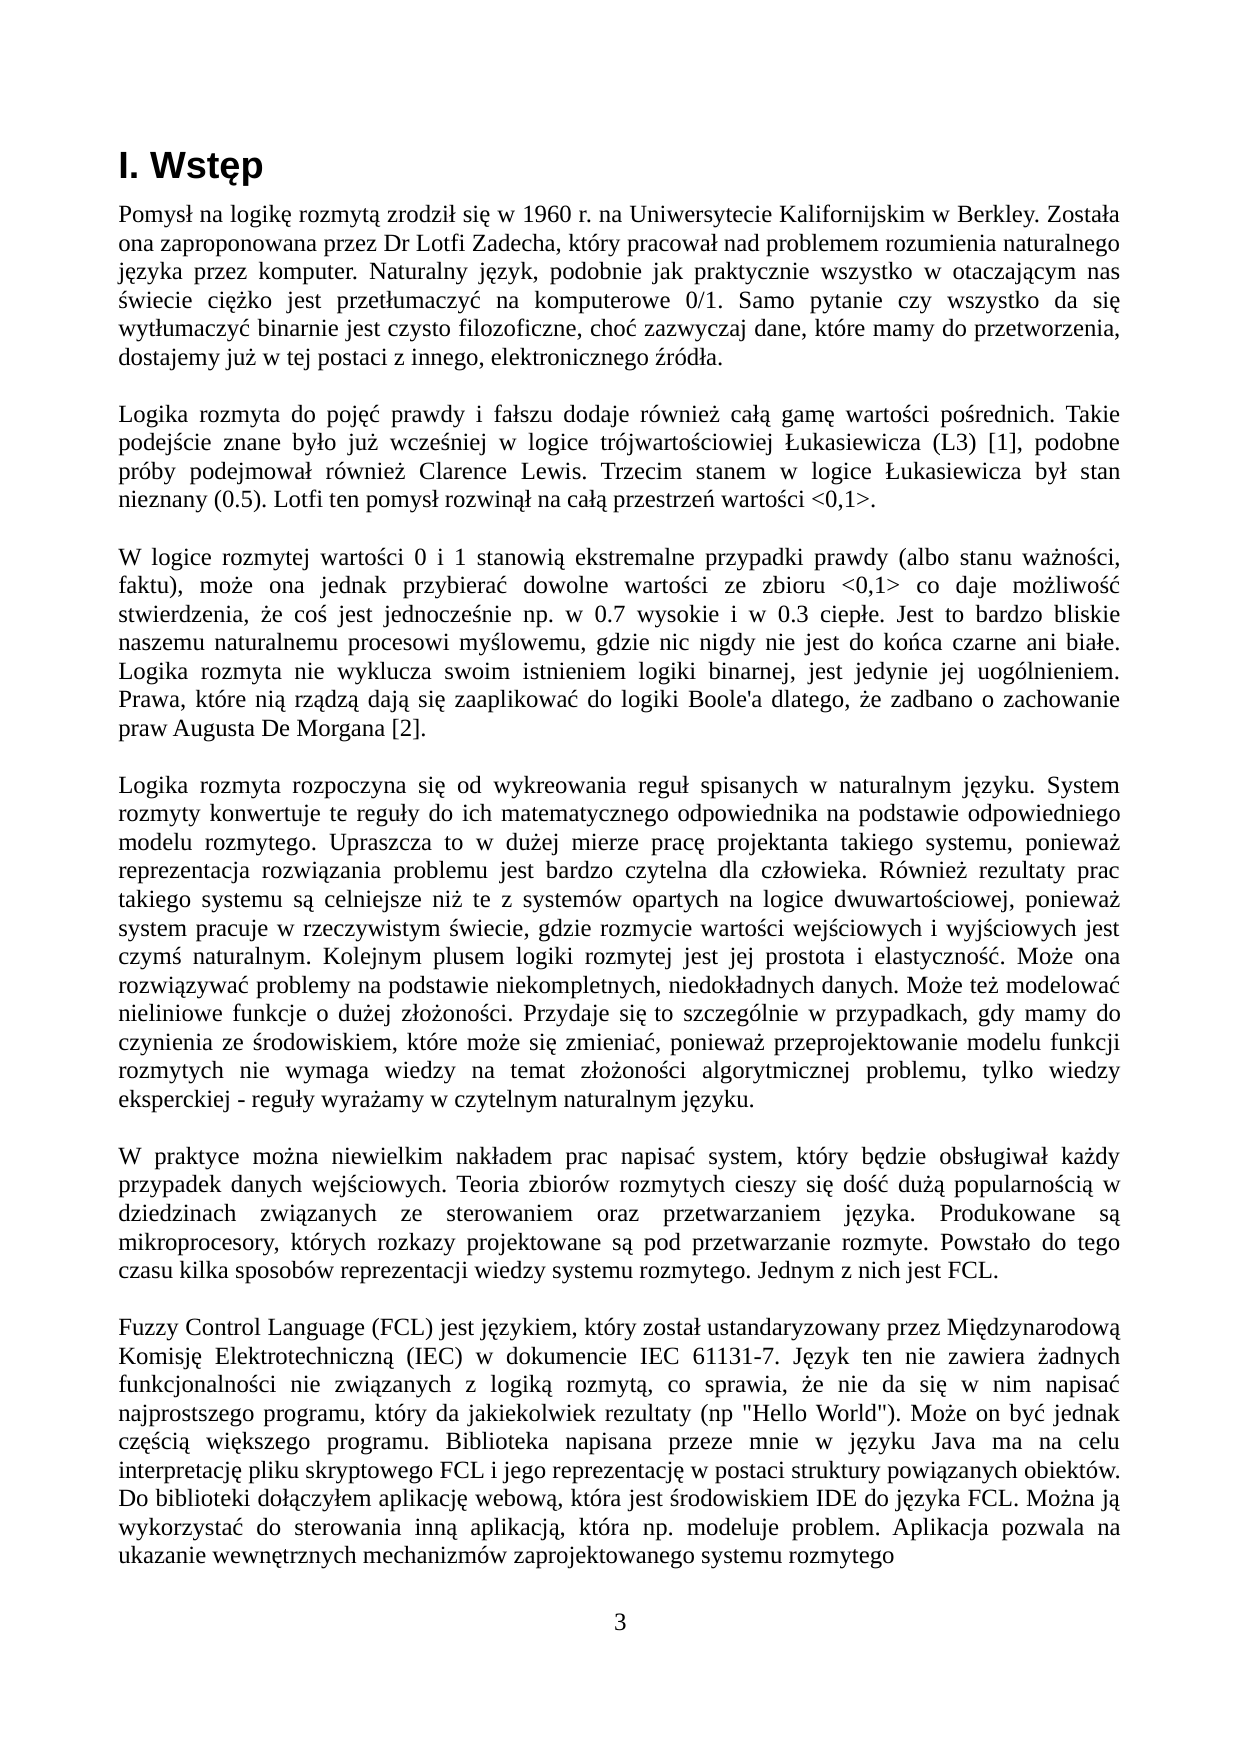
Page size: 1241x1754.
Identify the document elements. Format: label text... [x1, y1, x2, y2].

text Logika rozmyta do pojęć prawdy i fałszu dodaje również całą gamę wartości pośrednich. Takie podejście znane było już wcześniej w logice trójwartościowiej Łukasiewicza (L3) [1], podobne próby podejmował również Clarence Lewis. Trzecim stanem w logice Łukasiewicza był stan nieznany (0.5). Lotfi ten pomysł rozwinął na całą przestrzeń wartości <0,1>. [118, 399, 1122, 513]
text Fuzzy Control Language (FCL) jest językiem, który został ustandaryzowany przez Międzynarodową Komisję Elektrotechniczną (IEC) w dokumencie IEC 61131-7. Język ten nie zawiera żadnych funkcjonalności nie związanych z logiką rozmytą, co sprawia, że nie da się w nim napisać najprostszego programu, który da jakiekolwiek rezultaty (np "Hello World"). Może on być jednak częścią większego programu. Biblioteka napisana przeze mnie w języku Java ma na celu interpretację pliku skryptowego FCL i jego reprezentację w postaci struktury powiązanych obiektów. Do biblioteki dołączyłem aplikację webową, która jest środowiskiem IDE do języka FCL. Można ją wykorzystać do sterowania inną aplikacją, która np. modeluje problem. Aplikacja pozwala na ukazanie wewnętrznych mechanizmów zaprojektowanego systemu rozmytego [118, 1312, 1122, 1569]
text W praktyce można niewielkim nakładem prac napisać system, który będzie obsługiwał każdy przypadek danych wejściowych. Teoria zbiorów rozmytych cieszy się dość dużą popularnością w dziedzinach związanych ze sterowaniem oraz przetwarzaniem języka. Produkowane są mikroprocesory, których rozkazy projektowane są pod przetwarzanie rozmyte. Powstało do tego czasu kilka sposobów reprezentacji wiedzy systemu rozmytego. Jednym z nich jest FCL. [118, 1141, 1122, 1284]
text Logika rozmyta rozpoczyna się od wykreowania reguł spisanych w naturalnym języku. System rozmyty konwertuje te reguły do ich matematycznego odpowiednika na podstawie odpowiedniego modelu rozmytego. Upraszcza to w dużej mierze pracę projektanta takiego systemu, ponieważ reprezentacja rozwiązania problemu jest bardzo czytelna dla człowieka. Również rezultaty prac takiego systemu są celniejsze niż te z systemów opartych na logice dwuwartościowej, ponieważ system pracuje w rzeczywistym świecie, gdzie rozmycie wartości wejściowych i wyjściowych jest czymś naturalnym. Kolejnym plusem logiki rozmytej jest jej prostota i elastyczność. Może ona rozwiązywać problemy na podstawie niekompletnych, niedokładnych danych. Może też modelować nieliniowe funkcje o dużej złożoności. Przydaje się to szczególnie w przypadkach, gdy mamy do czynienia ze środowiskiem, które może się zmieniać, ponieważ przeprojektowanie modelu funkcji rozmytych nie wymaga wiedzy na temat złożoności algorytmicznej problemu, tylko wiedzy eksperckiej - reguły wyrażamy w czytelnym naturalnym języku. [118, 770, 1122, 1113]
text Pomysł na logikę rozmytą zrodził się w 1960 r. na Uniwersytecie Kalifornijskim w Berkley. Została ona zaproponowana przez Dr Lotfi Zadecha, który pracował nad problemem rozumienia naturalnego języka przez komputer. Naturalny język, podobnie jak praktycznie wszystko w otaczającym nas świecie ciężko jest przetłumaczyć na komputerowe 0/1. Samo pytanie czy wszystko da się wytłumaczyć binarnie jest czysto filozoficzne, choć zazwyczaj dane, które mamy do przetworzenia, dostajemy już w tej postaci z innego, elektronicznego źródła. [118, 199, 1122, 371]
text W logice rozmytej wartości 0 i 1 stanowią ekstremalne przypadki prawdy (albo stanu ważności, faktu), może ona jednak przybierać dowolne wartości ze zbioru <0,1> co daje możliwość stwierdzenia, że coś jest jednocześnie np. w 0.7 wysokie i w 0.3 ciepłe. Jest to bardzo bliskie naszemu naturalnemu procesowi myślowemu, gdzie nic nigdy nie jest do końca czarne ani białe. Logika rozmyta nie wyklucza swoim istnieniem logiki binarnej, jest jedynie jej uogólnieniem. Prawa, które nią rządzą dają się zaaplikować do logiki Boole'a dlatego, że zadbano o zachowanie praw Augusta De Morgana [2]. [118, 542, 1122, 742]
subtitle Wstęp [118, 143, 1122, 187]
